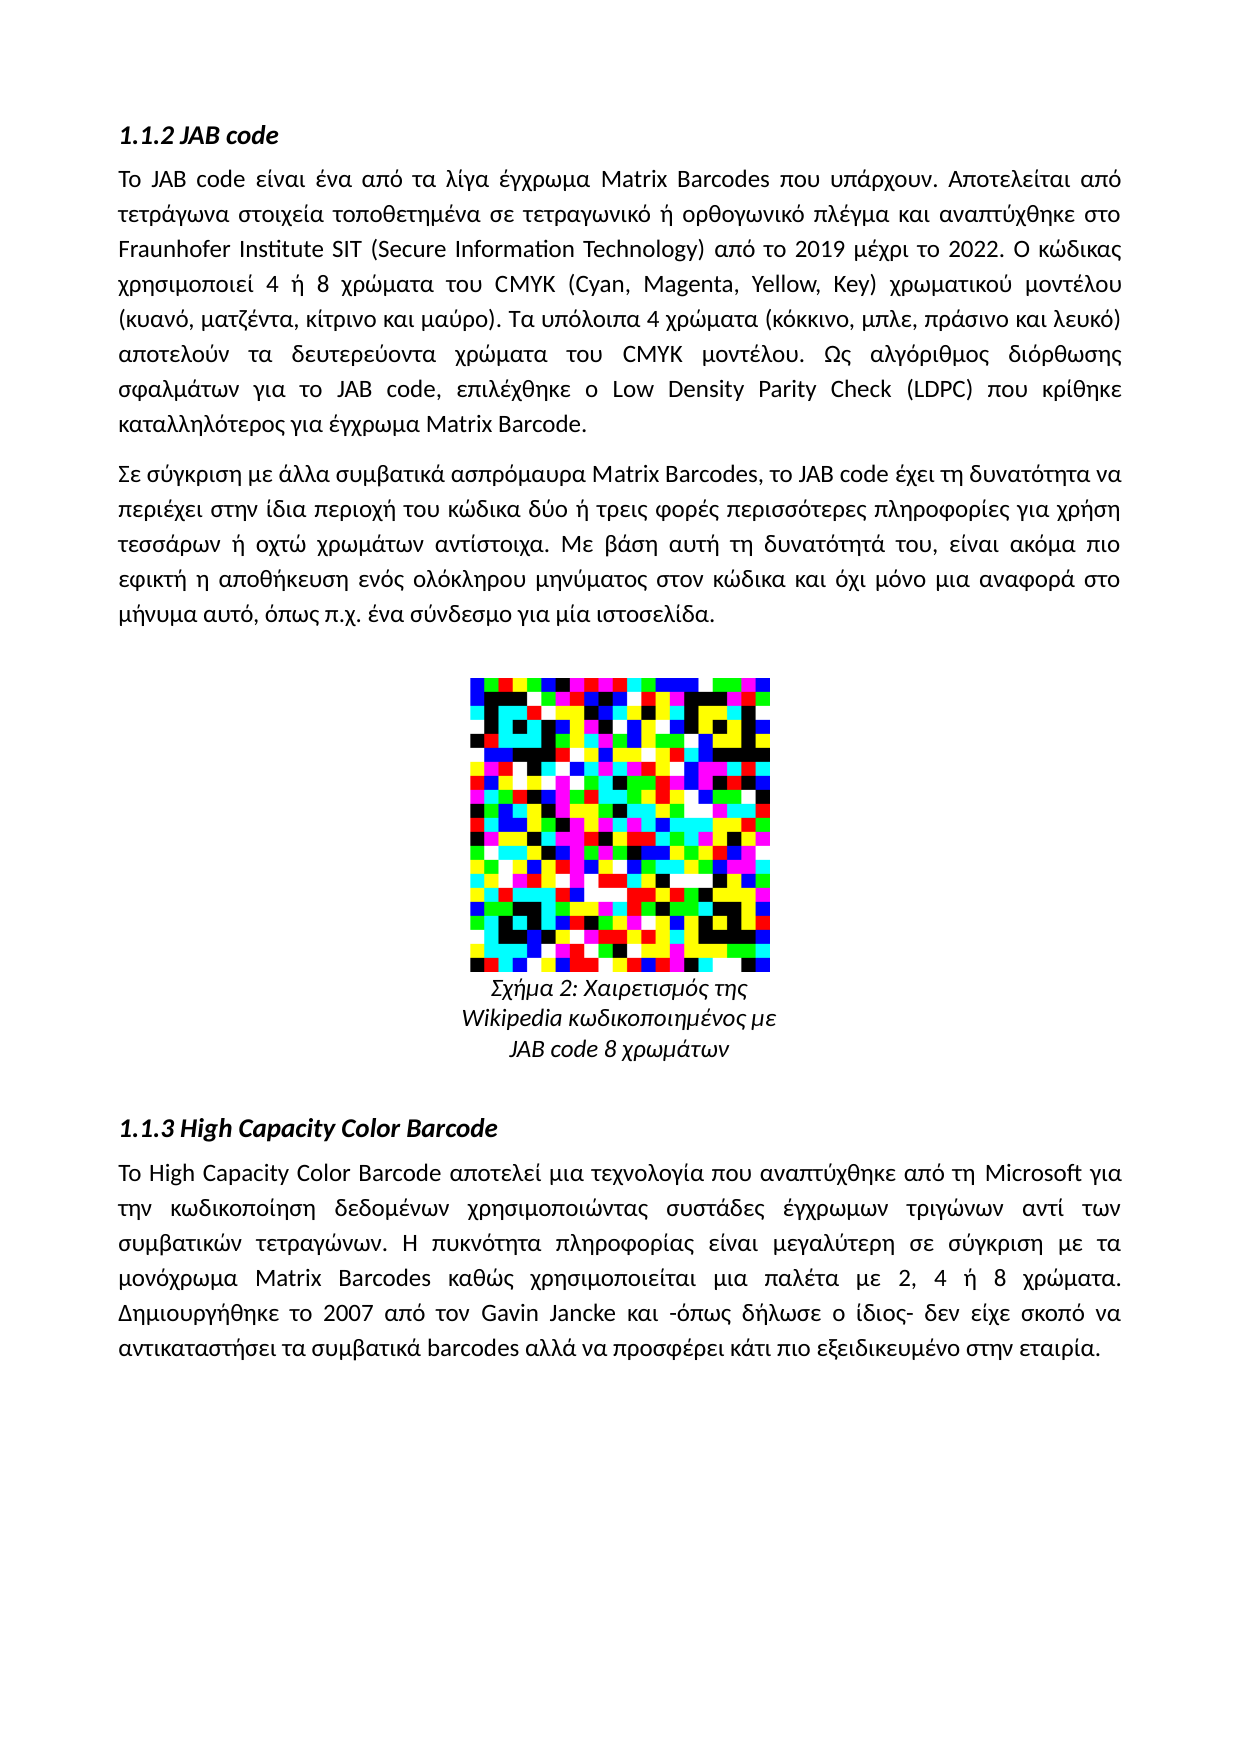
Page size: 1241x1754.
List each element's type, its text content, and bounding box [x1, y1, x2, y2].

text Το High Capacity Color Barcode αποτελεί μια τεχνολογία που αναπτύχθηκε από τη Microsoft για την κωδικοποίηση δεδομένων χρησιμοποιώντας συστάδες έγχρωμων τριγώνων αντί των συμβατικών τετραγώνων. Η πυκνότητα πληροφορίας είναι μεγαλύτερη σε σύγκριση με τα μονόχρωμα Matrix Barcodes καθώς χρησιμοποιείται μια παλέτα με 2, 4 ή 8 χρώματα. Δημιουργήθηκε το 2007 από τον Gavin Jancke και -όπως δήλωσε ο ίδιος- δεν είχε σκοπό να αντικαταστήσει τα συμβατικά barcodes αλλά να προσφέρει κάτι πιο εξειδικευμένο στην εταιρία. [118, 1157, 1122, 1363]
subtitle 1.1.2 JAB code [118, 118, 1122, 151]
text Σχήμα 2: Χαιρετισμός της Wikipedia κωδικοποιημένος με JAB code 8 χρωμάτων [446, 691, 794, 1063]
text Το JAB code είναι ένα από τα λίγα έγχρωμα Matrix Barcodes που υπάρχουν. Αποτελείται από τετράγωνα στοιχεία τοποθετημένα σε τετραγωνικό ή ορθογωνικό πλέγμα και αναπτύχθηκε στο Fraunhofer Institute SIT (Secure Information Technology) από το 2019 μέχρι το 2022. Ο κώδικας χρησιμοποιεί 4 ή 8 χρώματα του CMYK (Cyan, Magenta, Yellow, Key) χρωματικού μοντέλου (κυανό, ματζέντα, κίτρινο και μαύρο). Τα υπόλοιπα 4 χρώματα (κόκκινο, μπλε, πράσινο και λευκό) αποτελούν τα δευτερεύοντα χρώματα του CMYK μοντέλου. Ως αλγόριθμος διόρθωσης σφαλμάτων για το JAB code, επιλέχθηκε ο Low Density Parity Check (LDPC) που κρίθηκε καταλληλότερος για έγχρωμα Matrix Barcode. [118, 164, 1122, 439]
subtitle 1.1.3 High Capacity Color Barcode [118, 710, 1122, 1145]
picture [470, 678, 770, 972]
text Σε σύγκριση με άλλα συμβατικά ασπρόμαυρα Matrix Barcodes, το JAB code έχει τη δυνατότητα να περιέχει στην ίδια περιοχή του κώδικα δύο ή τρεις φορές περισσότερες πληροφορίες για χρήση τεσσάρων ή οχτώ χρωμάτων αντίστοιχα. Με βάση αυτή τη δυνατότητά του, είναι ακόμα πιο εφικτή η αποθήκευση ενός ολόκληρου μηνύματος στον κώδικα και όχι μόνο μια αναφορά στο μήνυμα αυτό, όπως π.χ. ένα σύνδεσμο για μία ιστοσελίδα. [118, 458, 1122, 629]
